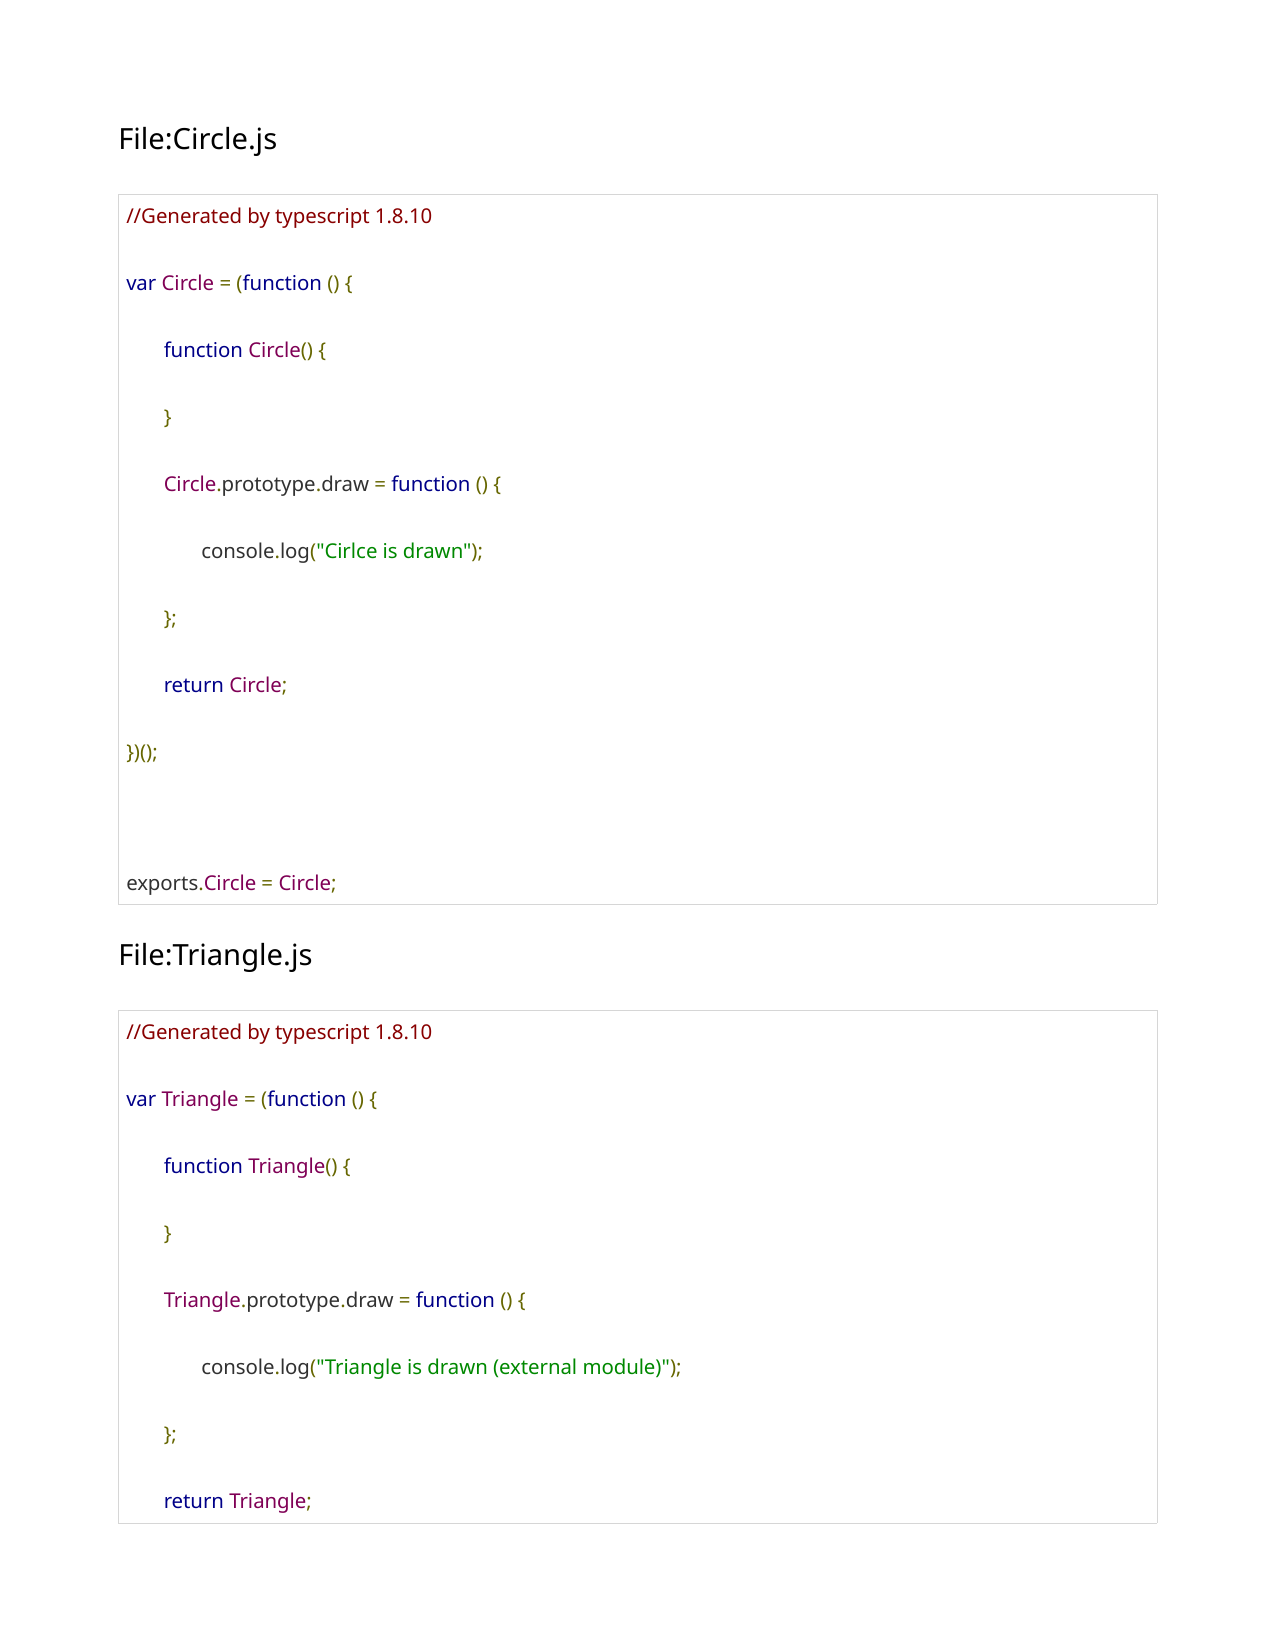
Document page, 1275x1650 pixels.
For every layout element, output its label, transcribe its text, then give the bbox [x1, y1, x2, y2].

text var Triangle = (function () { [119, 1077, 1157, 1112]
text }; [119, 1412, 1157, 1448]
text var Circle = (function () { [119, 261, 1157, 296]
text console.log("Triangle is drawn (external module)"); [119, 1345, 1157, 1381]
text return Triangle; [119, 1479, 1157, 1523]
text } [119, 394, 1157, 430]
text } [119, 1211, 1157, 1247]
text exports.Circle = Circle; [119, 861, 1157, 904]
text Triangle.prototype.draw = function () { [119, 1278, 1157, 1314]
text return Circle; [119, 663, 1157, 699]
subtitle File:Circle.js [118, 118, 1157, 158]
text }; [119, 596, 1157, 632]
subtitle File:Triangle.js [118, 934, 1157, 974]
text //Generated by typescript 1.8.10 [119, 195, 1157, 229]
text console.log("Cirlce is drawn"); [119, 528, 1157, 564]
text //Generated by typescript 1.8.10 [119, 1011, 1157, 1046]
text function Circle() { [119, 327, 1157, 363]
text Circle.prototype.draw = function () { [119, 461, 1157, 497]
text function Triangle() { [119, 1143, 1157, 1179]
text })(); [119, 730, 1157, 765]
